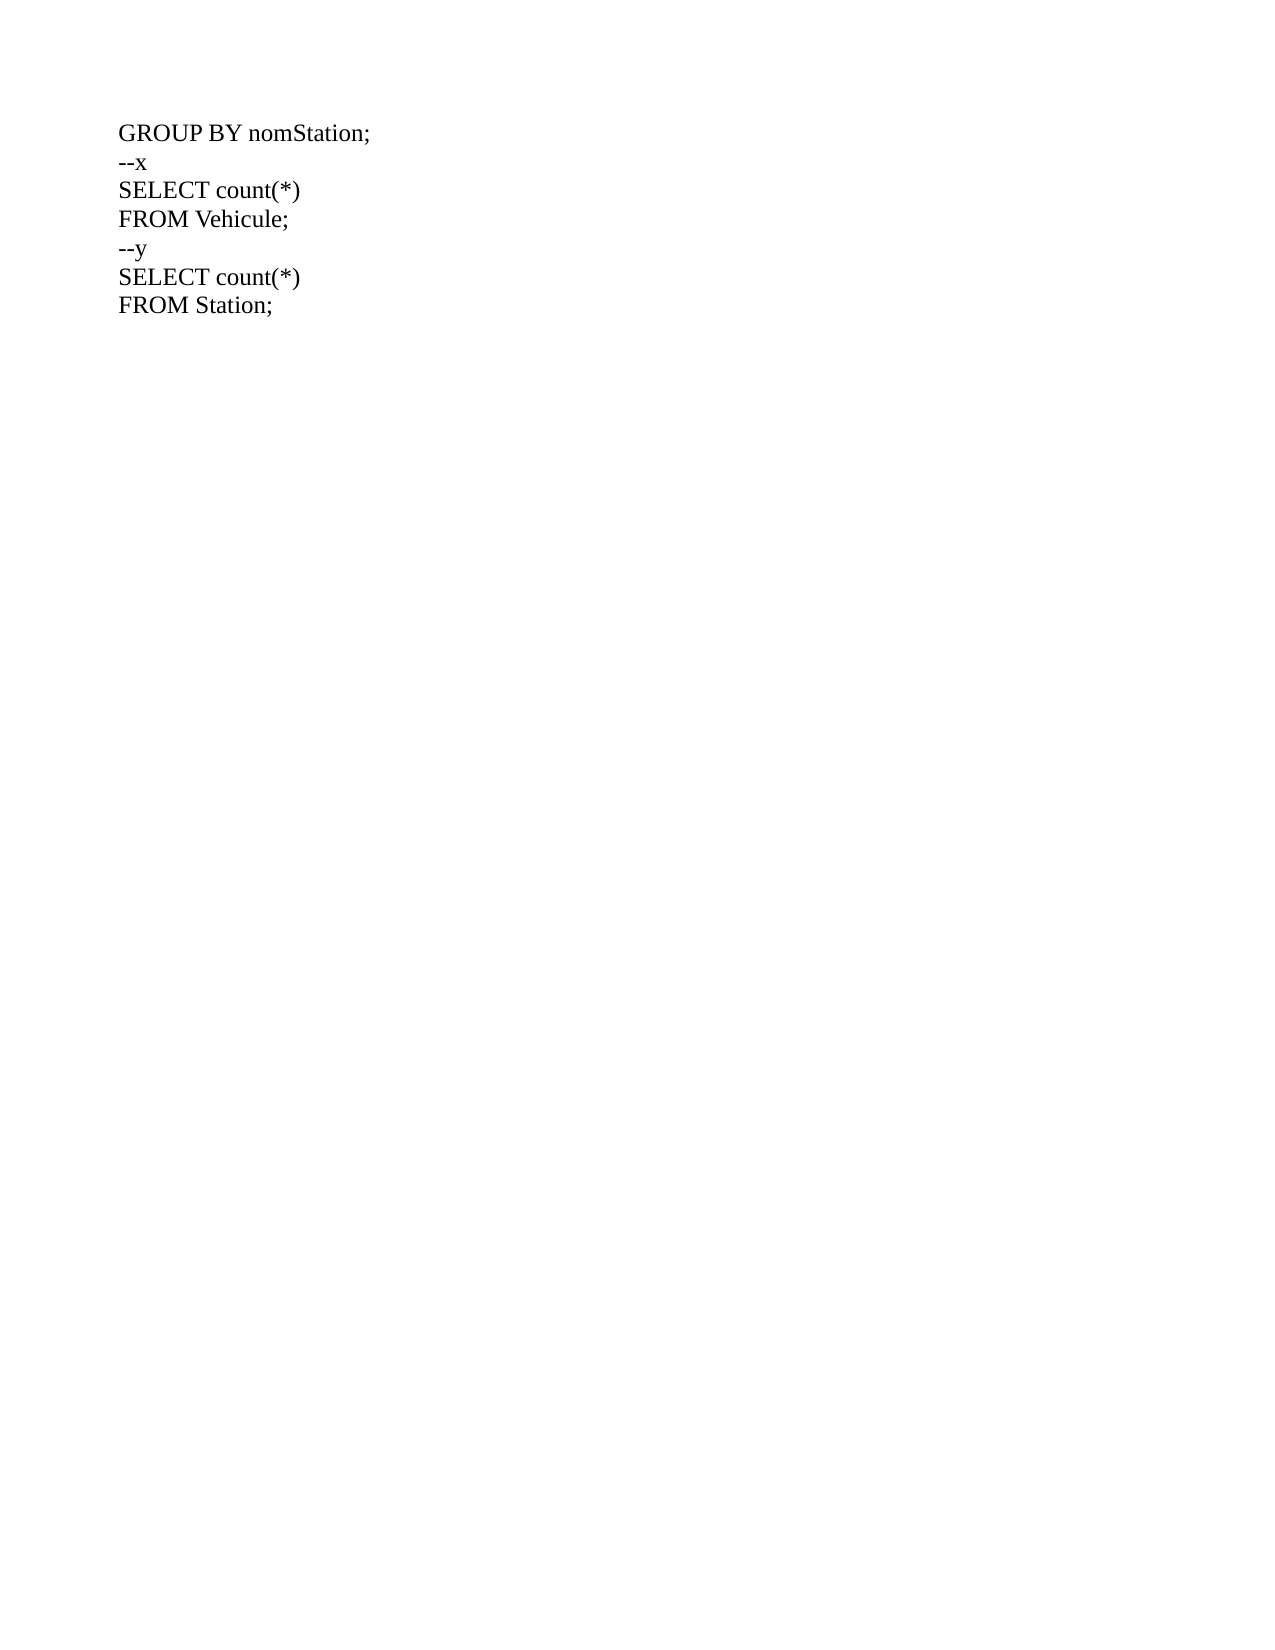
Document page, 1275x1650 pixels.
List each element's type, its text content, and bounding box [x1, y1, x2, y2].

text GROUP BY nomStation; [118, 118, 1157, 147]
text SELECT count(*) [118, 262, 1157, 291]
text SELECT count(*) [118, 176, 1157, 204]
text FROM Station; [118, 291, 1157, 319]
text --y [118, 233, 1157, 262]
text --x [118, 147, 1157, 176]
text FROM Vehicule; [118, 204, 1157, 233]
